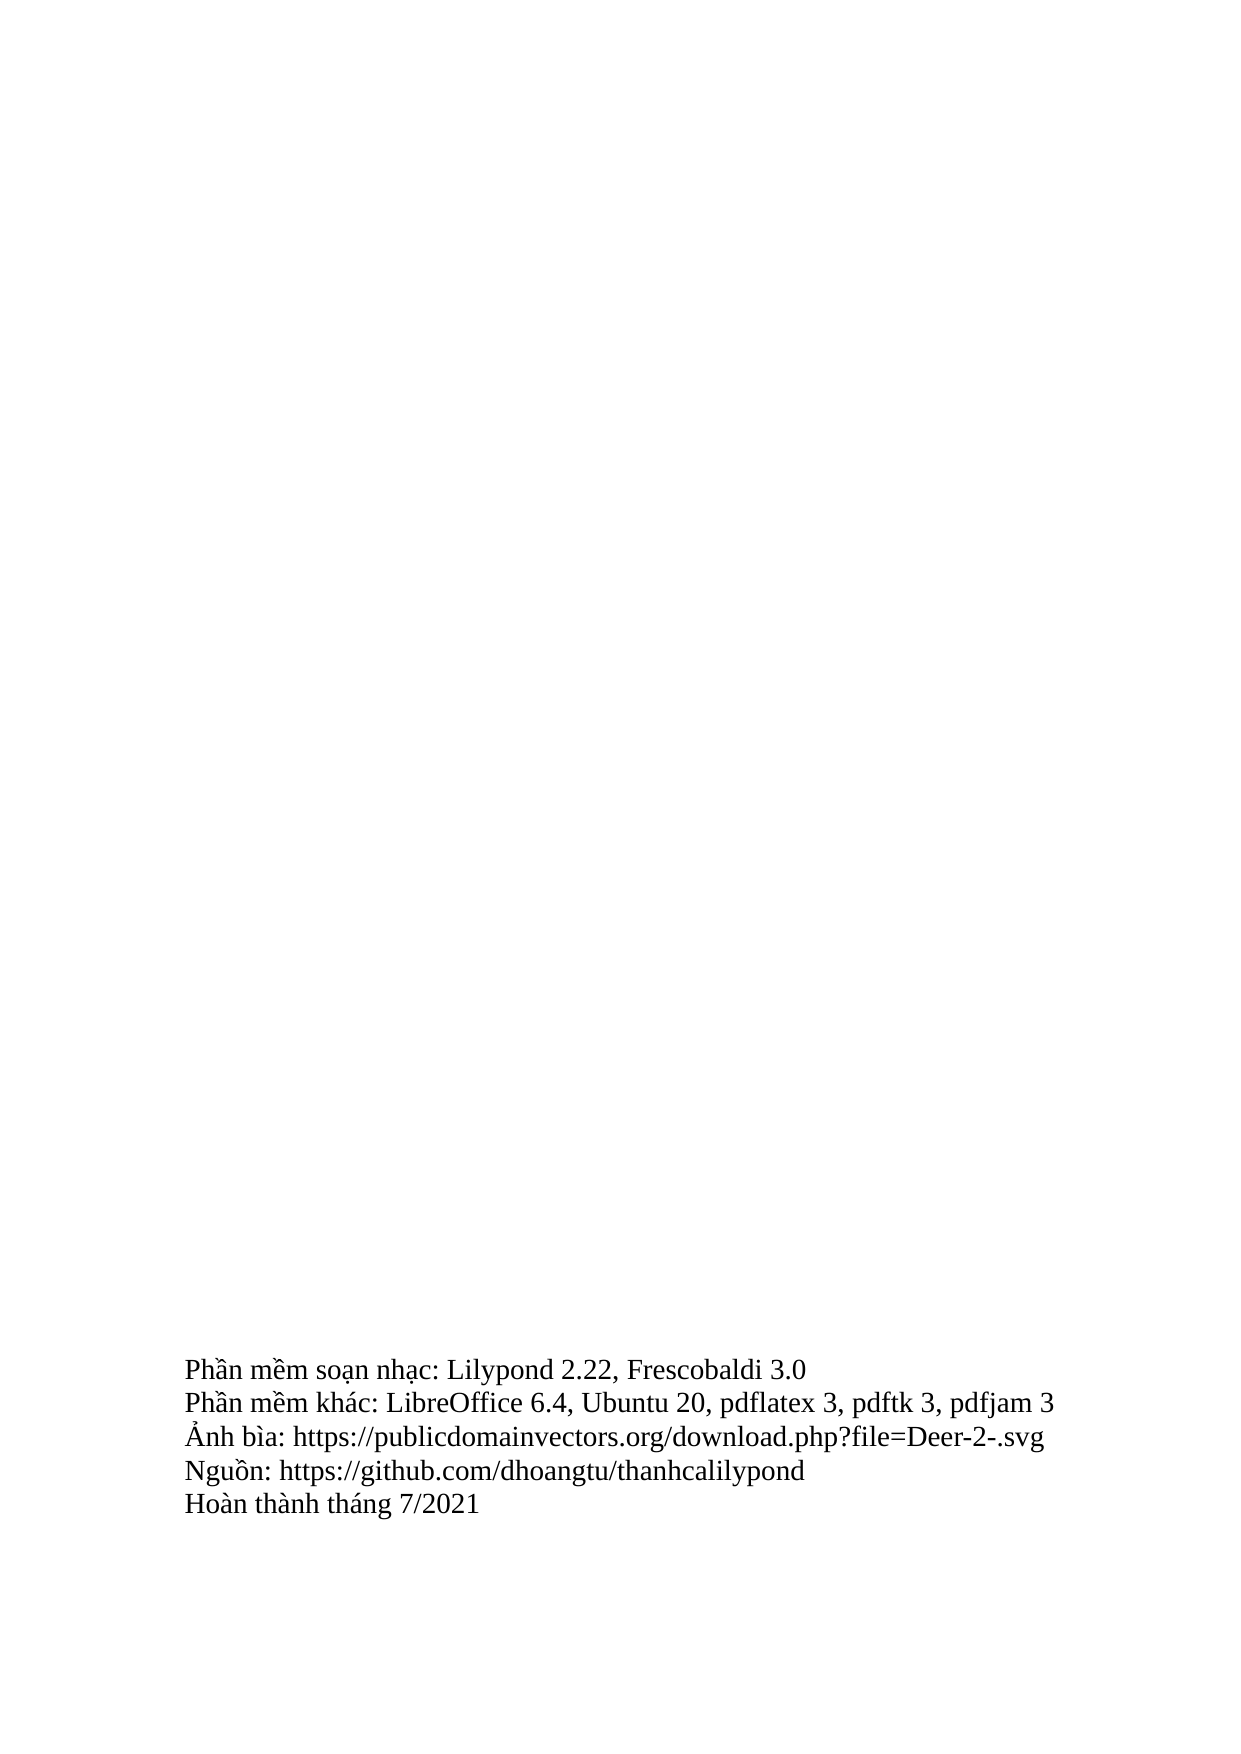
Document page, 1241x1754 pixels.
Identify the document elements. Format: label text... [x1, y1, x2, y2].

text Phần mềm soạn nhạc: Lilypond 2.22, Frescobaldi 3.0 [184, 1352, 1059, 1386]
text Ảnh bìa: https://publicdomainvectors.org/download.php?file=Deer-2-.svg [184, 1419, 1059, 1453]
text Nguồn: https://github.com/dhoangtu/thanhcalilypond [184, 1453, 1059, 1486]
text Phần mềm khác: LibreOffice 6.4, Ubuntu 20, pdflatex 3, pdftk 3, pdfjam 3 [184, 1386, 1059, 1419]
text Hoàn thành tháng 7/2021 [184, 1486, 1059, 1520]
